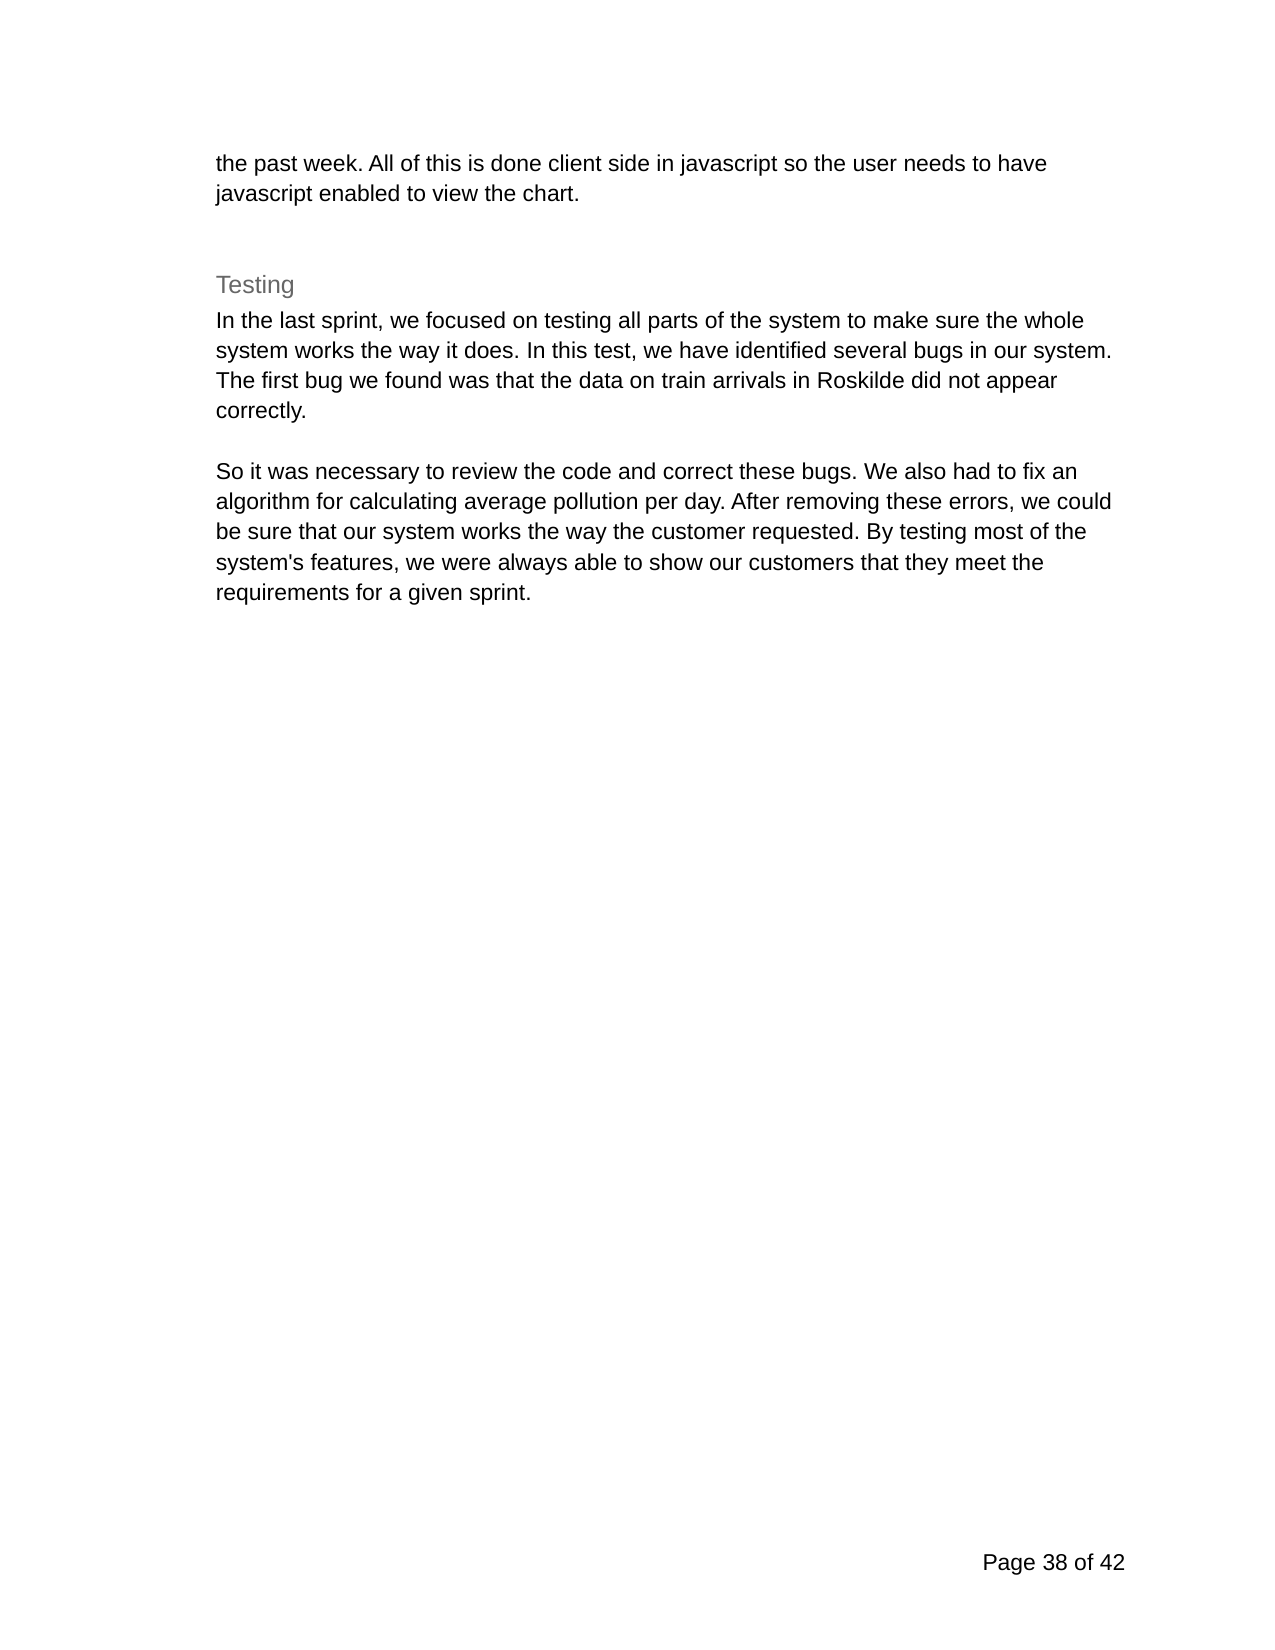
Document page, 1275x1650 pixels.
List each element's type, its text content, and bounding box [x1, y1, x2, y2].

text So it was necessary to review the code and correct these bugs. We also had to fix an algorithm for calculating average pollution per day. After removing these errors, we could be sure that our system works the way the customer requested. By testing most of the system's features, we were always able to show our customers that they meet the requirements for a given sprint. [216, 458, 1125, 605]
text In the last sprint, we focused on testing all parts of the system to make sure the whole system works the way it does. In this test, we have identified several bugs in our system. The first bug we found was that the data on train arrivals in Roskilde did not appear correctly. [216, 307, 1125, 424]
subtitle Testing [216, 270, 1125, 298]
text the past week. All of this is done client side in javascript so the user needs to have javascript enabled to view the chart. [216, 150, 1125, 207]
